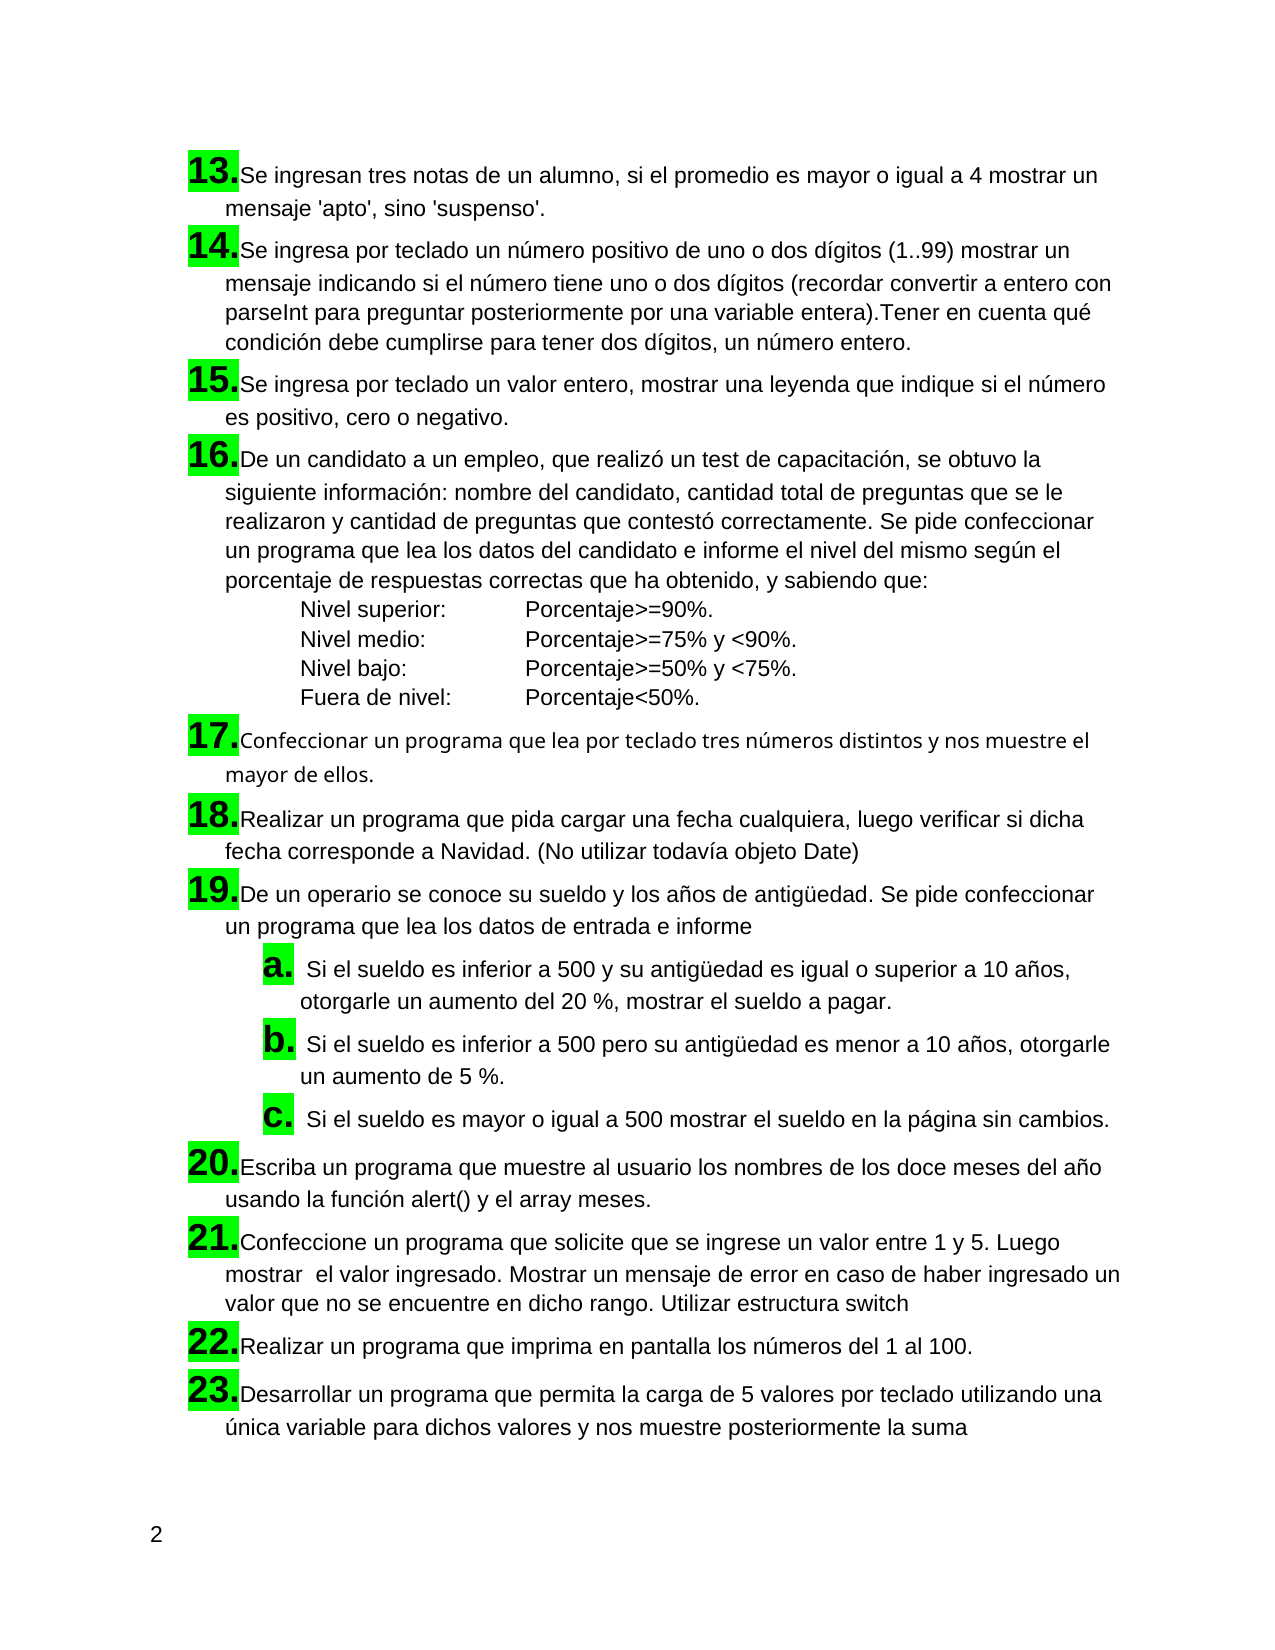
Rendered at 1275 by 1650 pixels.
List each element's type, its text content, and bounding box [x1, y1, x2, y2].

list Se ingresa por teclado un valor entero, mostrar una leyenda que indique si el número es positivo, cero o negativo. [187, 359, 1125, 430]
text Nivel medio: Porcentaje>=75% y <90%. [225, 626, 1125, 652]
text Fuera de nivel: Porcentaje<50%. [225, 685, 1125, 711]
list Desarrollar un programa que permita la carga de 5 valores por teclado utilizando una única variable para dichos valores y nos muestre posteriormente la suma [187, 1369, 1125, 1440]
text Nivel superior: Porcentaje>=90%. [225, 597, 1125, 622]
list Confeccionar un programa que lea por teclado tres números distintos y nos muestre el mayor de ellos. [187, 714, 1125, 789]
list Si el sueldo es inferior a 500 y su antigüedad es igual o superior a 10 años, otorgarle un aumento del 20 %, mostrar el sueldo a pagar. [262, 943, 1125, 1014]
list Si el sueldo es mayor o igual a 500 mostrar el sueldo en la página sin cambios. [294, 1093, 1125, 1135]
list Realizar un programa que imprima en pantalla los números del 1 al 100. [239, 1321, 1125, 1362]
list Si el sueldo es inferior a 500 pero su antigüedad es menor a 10 años, otorgarle un aumento de 5 %. [262, 1018, 1125, 1089]
text Nivel bajo: Porcentaje>=50% y <75%. [225, 656, 1125, 681]
list Realizar un programa que pida cargar una fecha cualquiera, luego verificar si dicha fecha corresponde a Navidad. (No utilizar todavía objeto Date) [187, 793, 1125, 864]
list Confeccione un programa que solicite que se ingrese un valor entre 1 y 5. Luego mostrar el valor ingresado. Mostrar un mensaje de error en caso de haber ingresado un valor que no se encuentre en dicho rango. Utilizar estructura switch [187, 1216, 1125, 1317]
list De un candidato a un empleo, que realizó un test de capacitación, se obtuvo la siguiente información: nombre del candidato, cantidad total de preguntas que se le realizaron y cantidad de preguntas que contestó correctamente. Se pide confeccionar un programa que lea los datos del candidato e informe el nivel del mismo según el porcentaje de respuestas correctas que ha obtenido, y sabiendo que: [187, 434, 1125, 593]
list Escriba un programa que muestre al usuario los nombres de los doce meses del año usando la función alert() y el array meses. [187, 1141, 1125, 1212]
list Se ingresa por teclado un número positivo de uno o dos dígitos (1..99) mostrar un mensaje indicando si el número tiene uno o dos dígitos (recordar convertir a entero con parseInt para preguntar posteriormente por una variable entera).Tener en cuenta qué condición debe cumplirse para tener dos dígitos, un número entero. [187, 225, 1125, 355]
list De un operario se conoce su sueldo y los años de antigüedad. Se pide confeccionar un programa que lea los datos de entrada e informe [187, 868, 1125, 939]
list Se ingresan tres notas de un alumno, si el promedio es mayor o igual a 4 mostrar un mensaje 'apto', sino 'suspenso'. [187, 150, 1125, 221]
